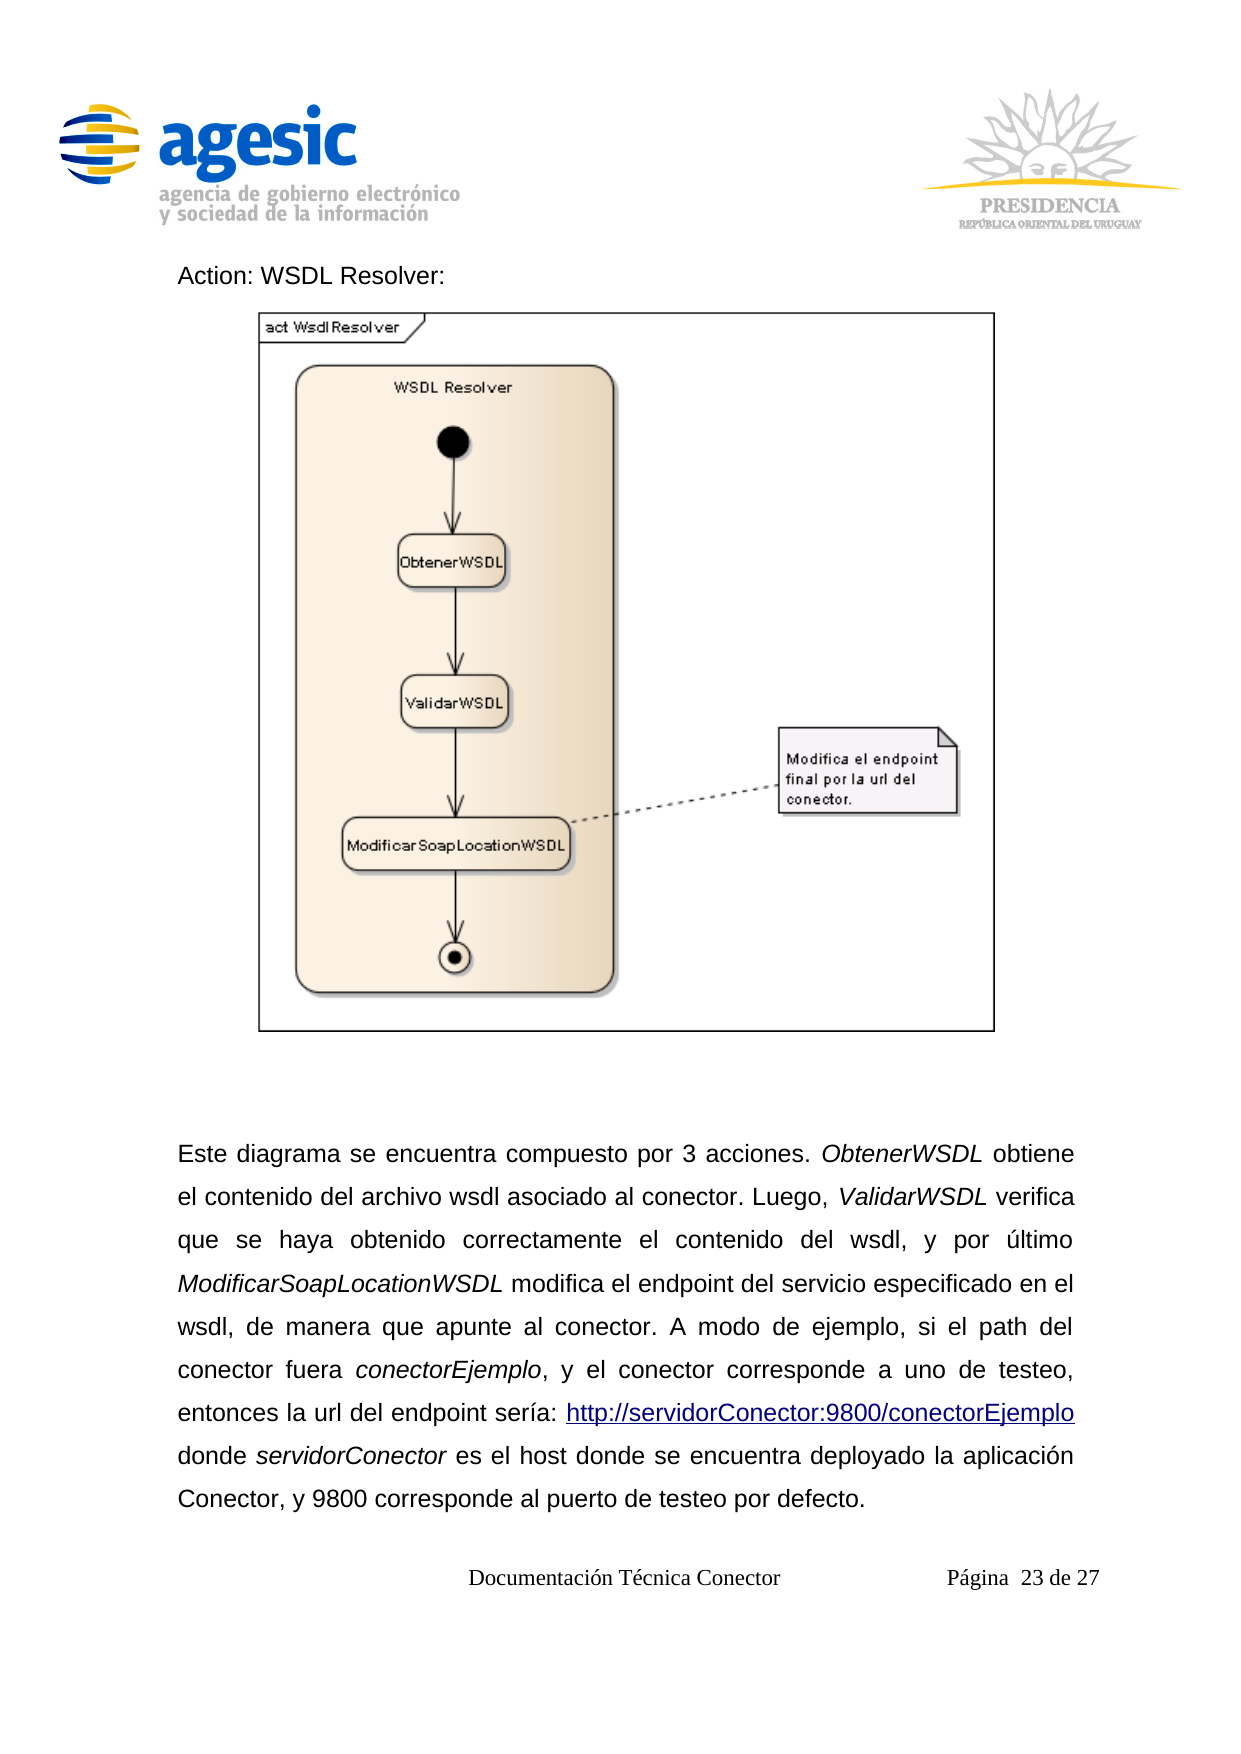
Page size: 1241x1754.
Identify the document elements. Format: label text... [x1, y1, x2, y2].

text Este diagrama se encuentra compuesto por 3 acciones. ObtenerWSDL obtiene el contenido del archivo wsdl asociado al conector. Luego, ValidarWSDL verifica que se haya obtenido correctamente el contenido del wsdl, y por último ModificarSoapLocationWSDL modifica el endpoint del servicio especificado en el wsdl, de manera que apunte al conector. A modo de ejemplo, si el path del conector fuera conectorEjemplo, y el conector corresponde a uno de testeo, entonces la url del endpoint sería: http://servidorConector:9800/conectorEjemplo donde servidorConector es el host donde se encuentra deployado la aplicación Conector, y 9800 corresponde al puerto de testeo por defecto. [177, 1139, 1075, 1513]
picture [59, 88, 1182, 229]
picture [257, 311, 995, 1032]
text Action: WSDL Resolver: [177, 261, 1075, 290]
